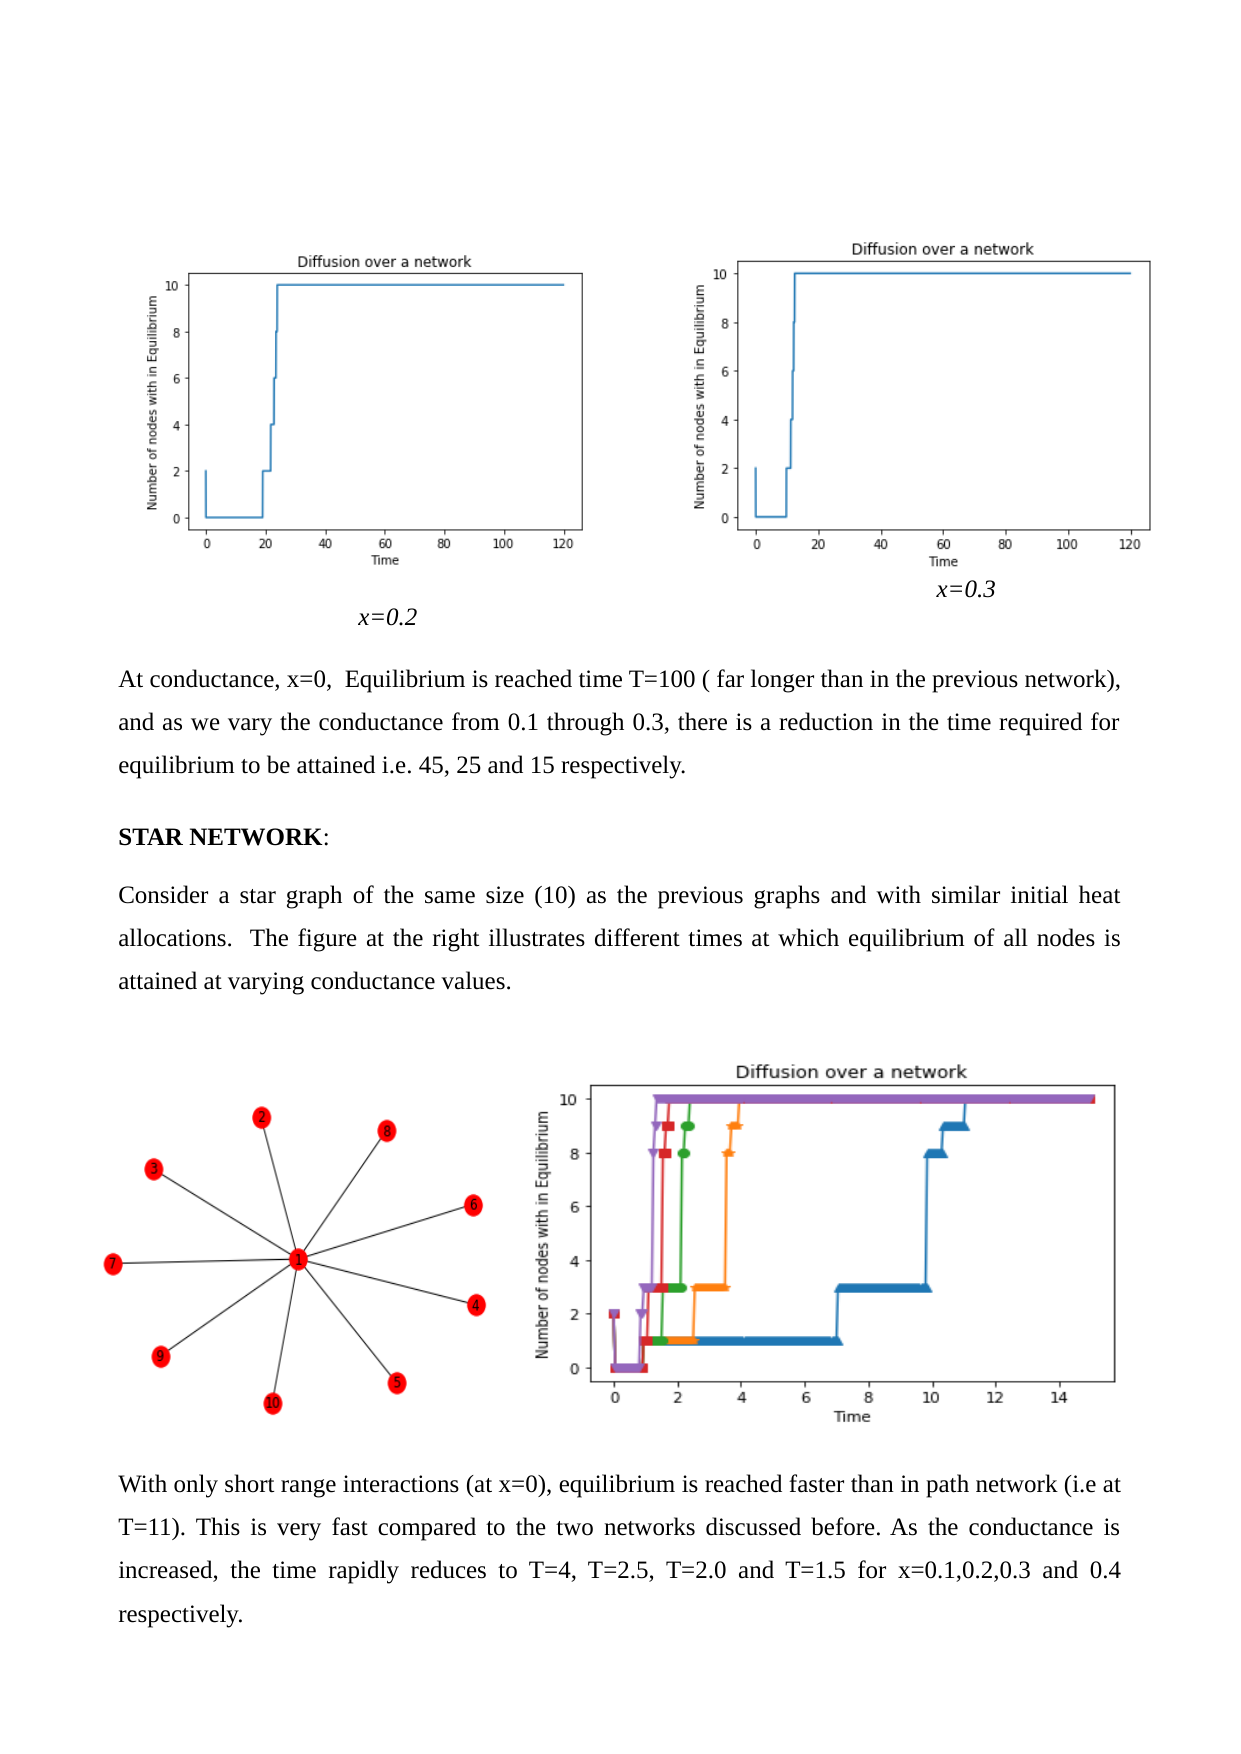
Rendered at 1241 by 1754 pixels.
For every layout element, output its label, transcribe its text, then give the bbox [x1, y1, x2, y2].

text STAR NETWORK: [118, 822, 1122, 851]
picture [661, 235, 1179, 575]
text x=0.3 [661, 575, 1178, 603]
picture [72, 1051, 1183, 1450]
text At conductance, x=0, Equilibrium is reached time T=100 ( far longer than in the previous network), and as we vary the conductance from 0.1 through 0.3, there is a reduction in the time required for equilibrium to be attained i.e. 45, 25 and 15 respectively. [118, 664, 1122, 779]
text x=0.2 [127, 241, 648, 631]
picture [126, 241, 617, 580]
text With only short range interactions (at x=0), equilibrium is reached faster than in path network (i.e at T=11). This is very fast compared to the two networks discussed before. As the conductance is increased, the time rapidly reduces to T=4, T=2.5, T=2.0 and T=1.5 for x=0.1,0.2,0.3 and 0.4 respectively. [118, 1469, 1122, 1627]
text Consider a star graph of the same size (10) as the previous graphs and with similar initial heat allocations. The figure at the right illustrates different times at which equilibrium of all nodes is attained at varying conductance values. [118, 880, 1122, 995]
